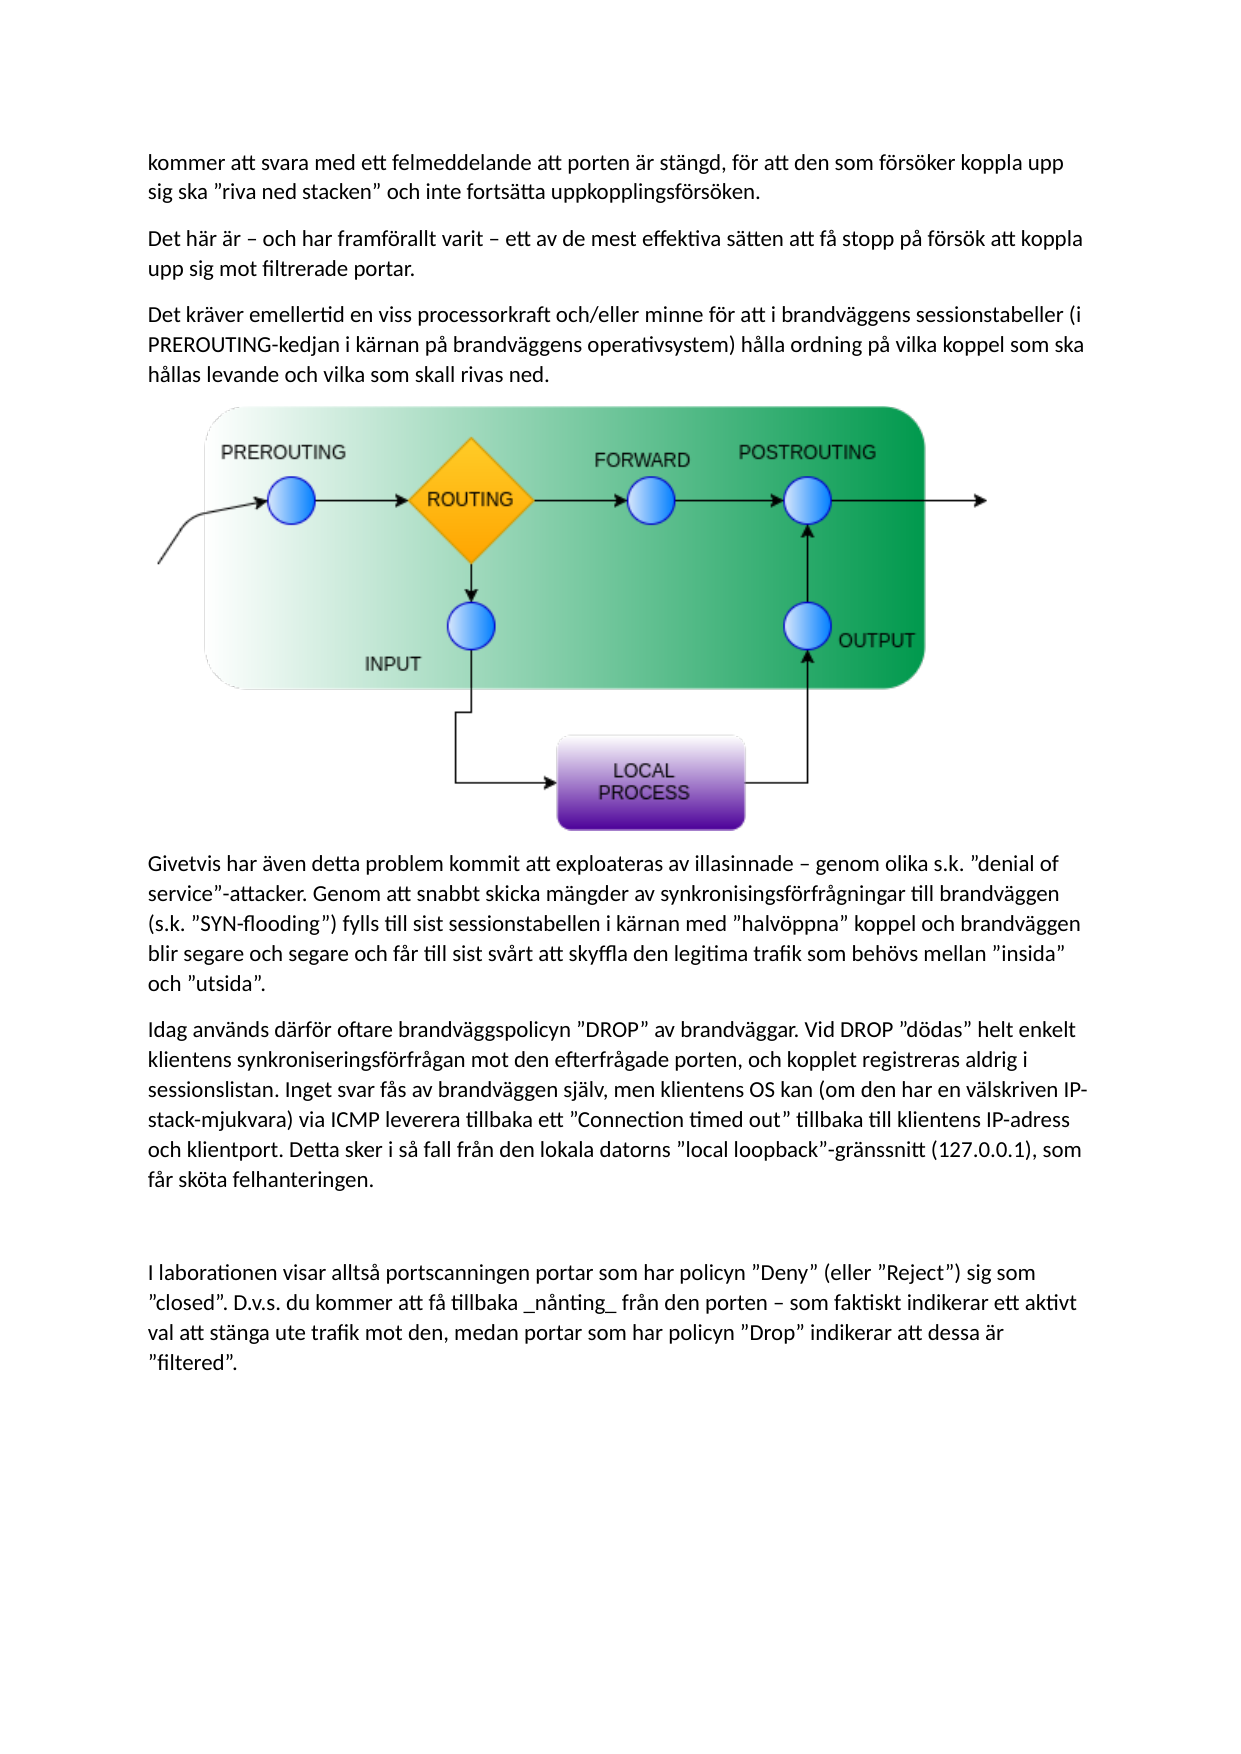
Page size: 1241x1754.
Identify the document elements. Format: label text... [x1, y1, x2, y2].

text Det här är – och har framförallt varit – ett av de mest effektiva sätten att få stopp på försök att koppla upp sig mot filtrerade portar. [148, 224, 1093, 282]
text Idag används därför oftare brandväggspolicyn ”DROP” av brandväggar. Vid DROP ”dödas” helt enkelt klientens synkroniseringsförfrågan mot den efterfrågade porten, och kopplet registreras aldrig i sessionslistan. Inget svar fås av brandväggen själv, men klientens OS kan (om den har en välskriven IP-stack-mjukvara) via ICMP leverera tillbaka ett ”Connection timed out” tillbaka till klientens IP-adress och klientport. Detta sker i så fall från den lokala datorns ”local loopback”-gränssnitt (127.0.0.1), som får sköta felhanteringen. [148, 1016, 1093, 1193]
text kommer att svara med ett felmeddelande att porten är stängd, för att den som försöker koppla upp sig ska ”riva ned stacken” och inte fortsätta uppkopplingsförsöken. [148, 148, 1093, 206]
text Givetvis har även detta problem kommit att exploateras av illasinnade – genom olika s.k. ”denial of service”-attacker. Genom att snabbt skicka mängder av synkronisingsförfrågningar till brandväggen (s.k. ”SYN-flooding”) fylls till sist sessionstabellen i kärnan med ”halvöppna” koppel och brandväggen blir segare och segare och får till sist svårt att skyffla den legitima trafik som behövs mellan ”insida” och ”utsida”. [148, 849, 1093, 997]
text I laborationen visar alltså portscanningen portar som har policyn ”Deny” (eller ”Reject”) sig som ”closed”. D.v.s. du kommer att få tillbaka _nånting_ från den porten – som faktiskt indikerar ett aktivt val att stänga ute trafik mot den, medan portar som har policyn ”Drop” indikerar att dessa är ”filtered”. [148, 1258, 1093, 1376]
text Det kräver emellertid en viss processorkraft och/eller minne för att i brandväggens sessionstabeller (i PREROUTING-kedjan i kärnan på brandväggens operativsystem) hålla ordning på vilka koppel som ska hållas levande och vilka som skall rivas ned. [148, 301, 1093, 388]
